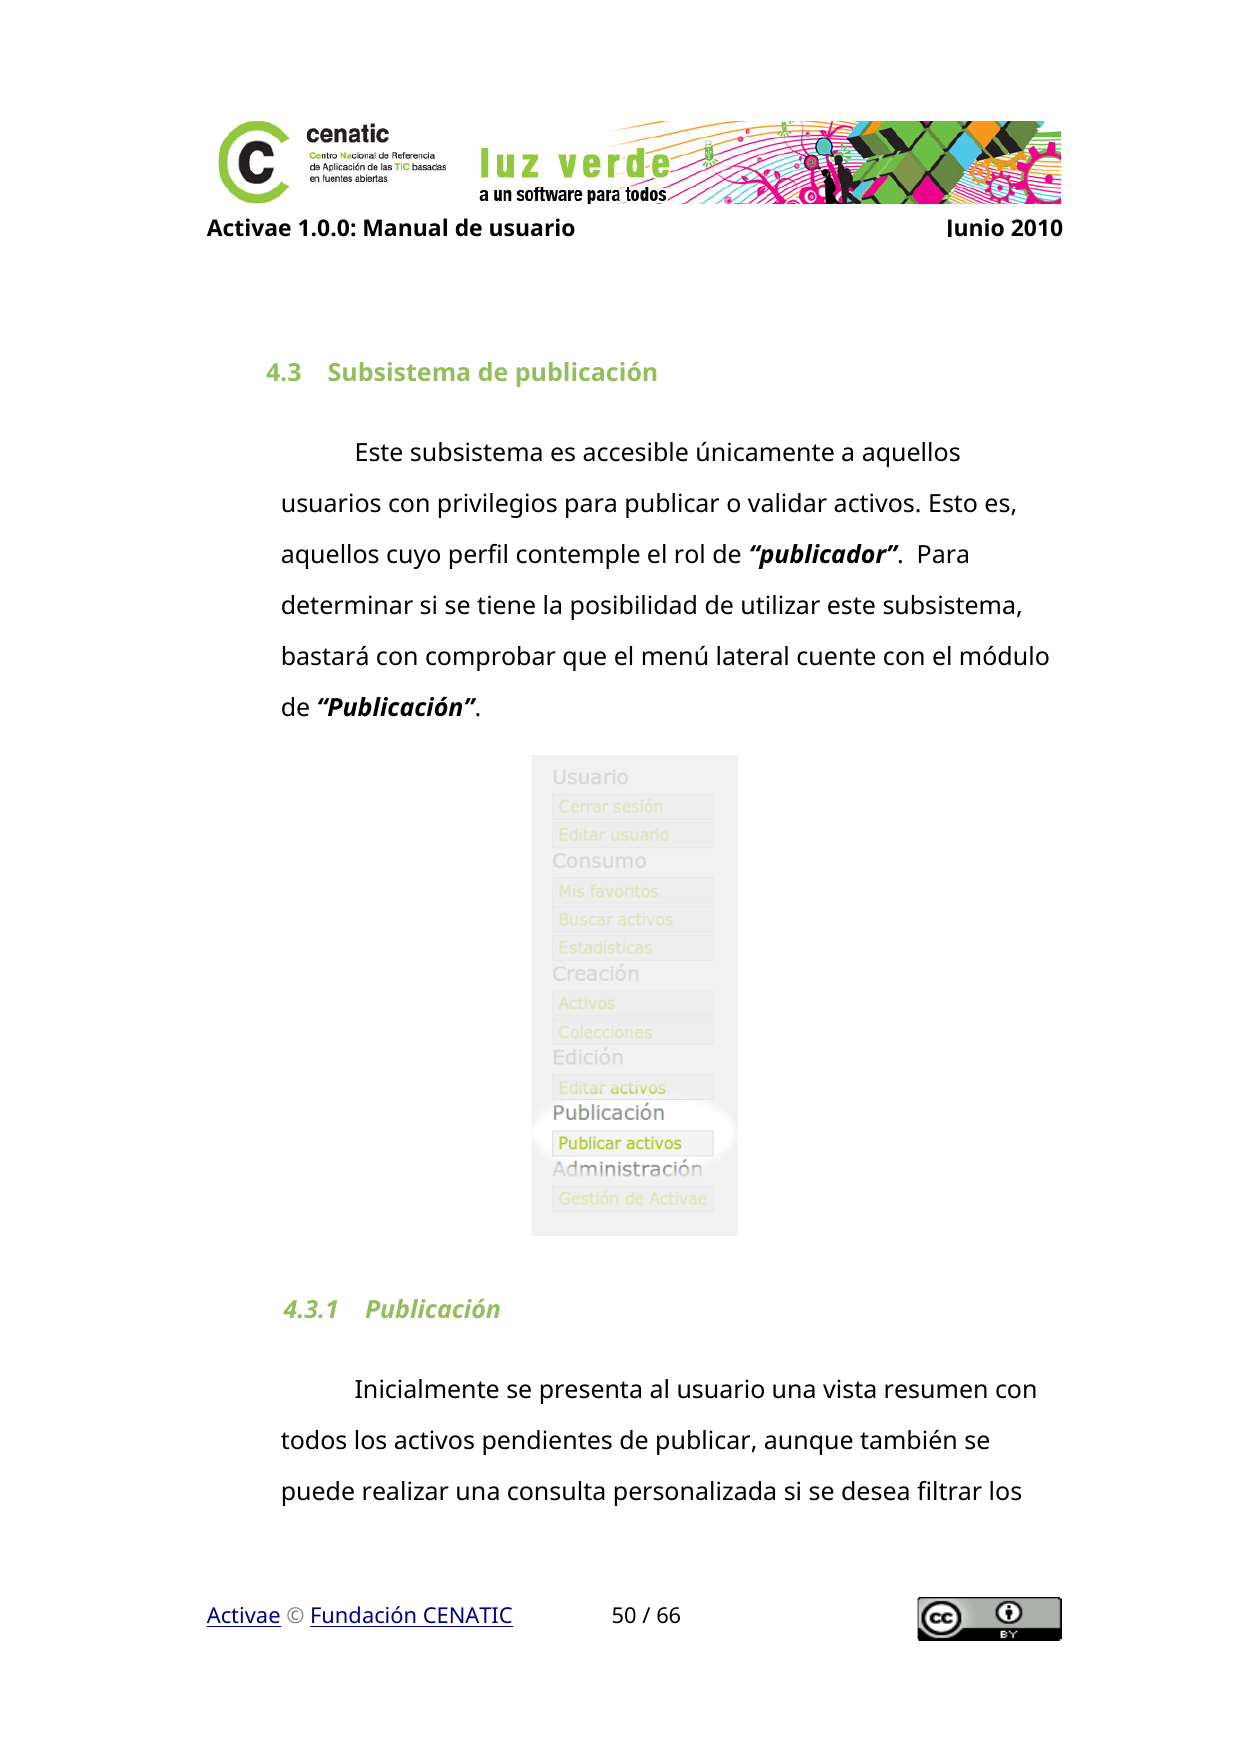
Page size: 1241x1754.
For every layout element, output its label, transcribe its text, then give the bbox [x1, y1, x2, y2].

subtitle Subsistema de publicación [207, 354, 1063, 388]
picture [531, 755, 739, 1236]
picture [211, 121, 1061, 204]
text Inicialmente se presenta al usuario una vista resumen con todos los activos pendientes de publicar, aunque también se puede realizar una consulta personalizada si se desea filtrar los [281, 1372, 1063, 1508]
subtitle Publicación [207, 1291, 1063, 1325]
picture [917, 1597, 1062, 1641]
text Este subsistema es accesible únicamente a aquellos usuarios con privilegios para publicar o validar activos. Esto es, aquellos cuyo perfil contemple el rol de “publicador”. Para determinar si se tiene la posibilidad de utilizar este subsistema, bastará con comprobar que el menú lateral cuente con el módulo de “Publicación”. [281, 435, 1063, 724]
